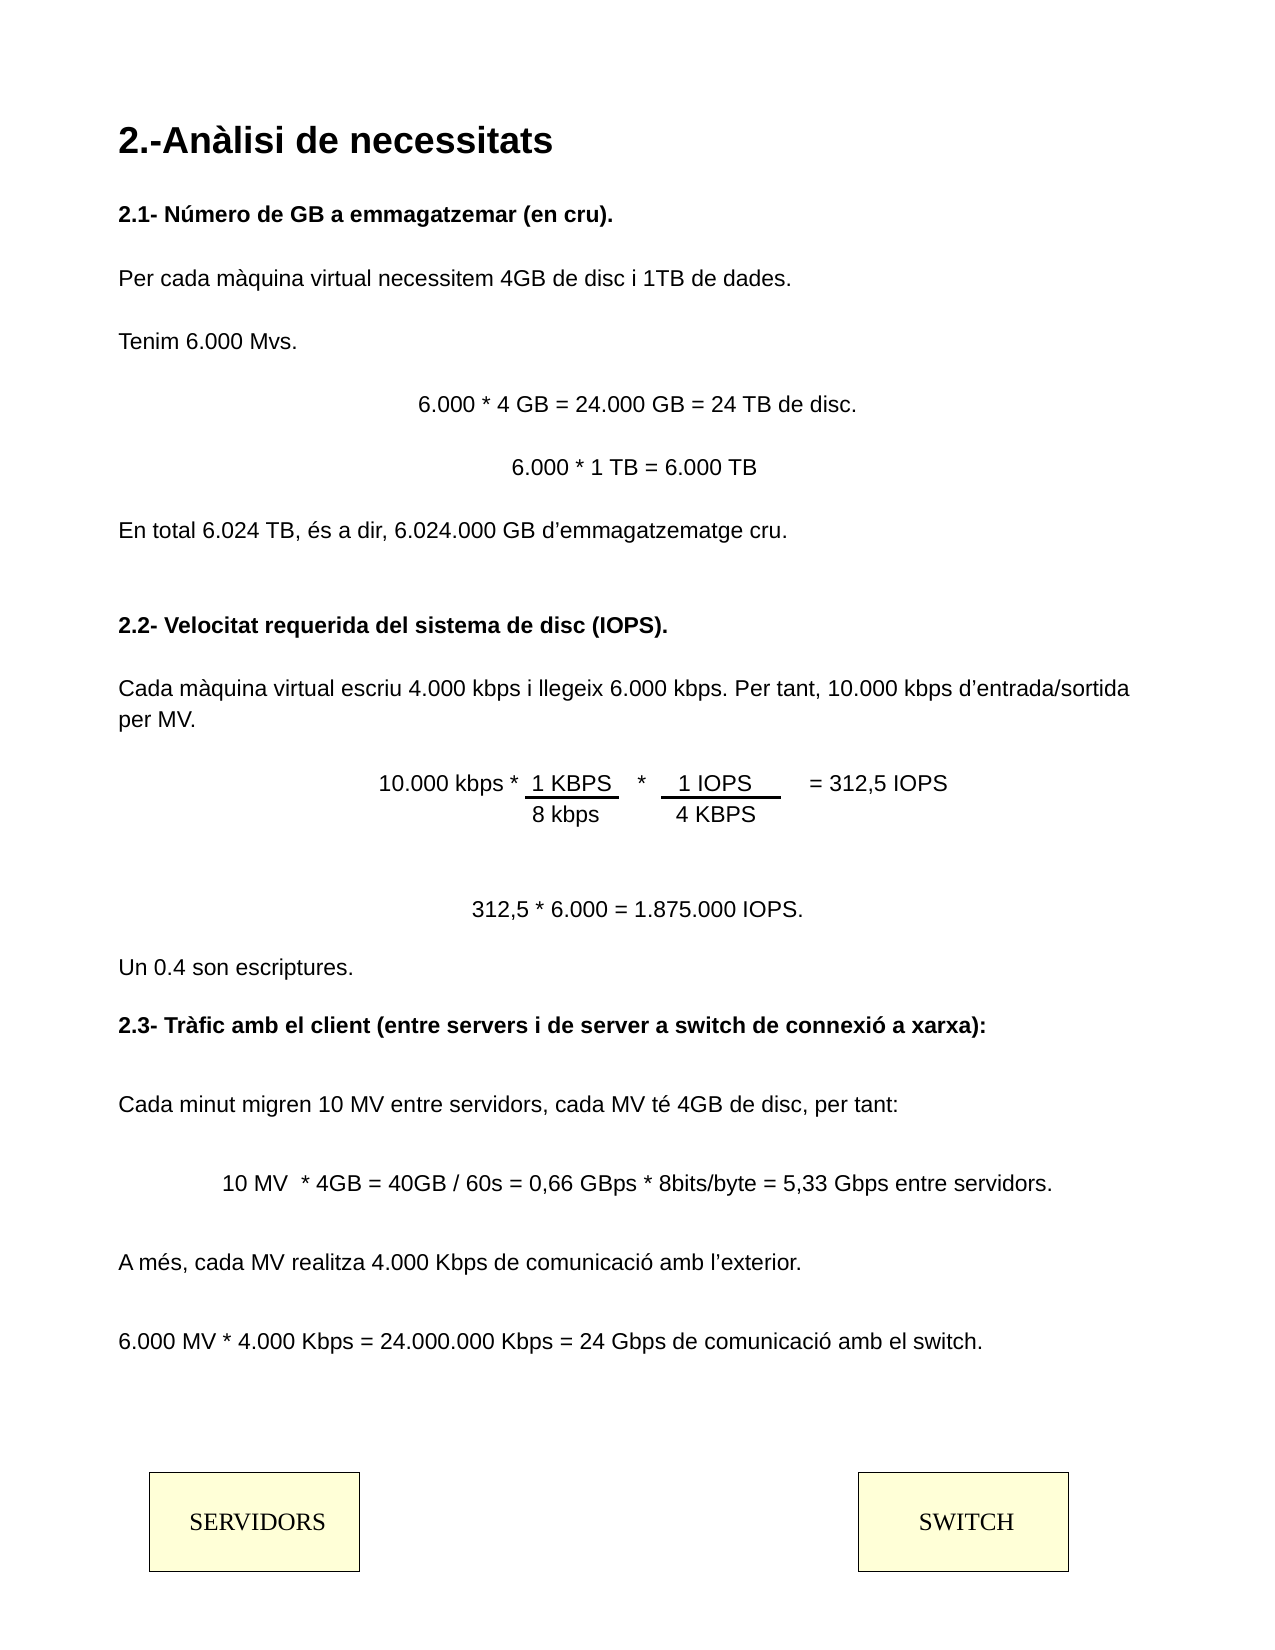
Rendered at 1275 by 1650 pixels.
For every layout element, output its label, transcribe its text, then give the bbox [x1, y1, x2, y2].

text 8 kbps 4 KBPS [118, 801, 1157, 827]
text 2.1- Número de GB a emmagatzemar (en cru). [118, 201, 1157, 228]
text A més, cada MV realitza 4.000 Kbps de comunicació amb l’exterior. [118, 1249, 1157, 1275]
text 2.3- Tràfic amb el client (entre servers i de server a switch de connexió a xarxa): [118, 1012, 1157, 1038]
text Per cada màquina virtual necessitem 4GB de disc i 1TB de dades. [118, 264, 1157, 291]
text 2.2- Velocitat requerida del sistema de disc (IOPS). [118, 612, 1157, 638]
text Un 0.4 son escriptures. [118, 954, 1157, 980]
text Cada màquina virtual escriu 4.000 kbps i llegeix 6.000 kbps. Per tant, 10.000 kbps d’entrada/sortida per MV. [118, 675, 1157, 733]
text 312,5 * 6.000 = 1.875.000 IOPS. [118, 896, 1157, 922]
text 6.000 * 4 GB = 24.000 GB = 24 TB de disc. [118, 391, 1157, 417]
text Cada minut migren 10 MV entre servidors, cada MV té 4GB de disc, per tant: [118, 1091, 1157, 1117]
text 10 MV * 4GB = 40GB / 60s = 0,66 GBps * 8bits/byte = 5,33 Gbps entre servidors. [118, 1170, 1157, 1196]
text 6.000 * 1 TB = 6.000 TB [118, 454, 1157, 480]
text Tenim 6.000 Mvs. [118, 328, 1157, 354]
text 6.000 MV * 4.000 Kbps = 24.000.000 Kbps = 24 Gbps de comunicació amb el switch. [118, 1328, 1157, 1354]
text En total 6.024 TB, és a dir, 6.024.000 GB d’emmagatzematge cru. [118, 517, 1157, 543]
subtitle 2.-Anàlisi de necessitats [118, 118, 1157, 161]
text 10.000 kbps * 1 KBPS * 1 IOPS = 312,5 IOPS [118, 769, 1157, 796]
